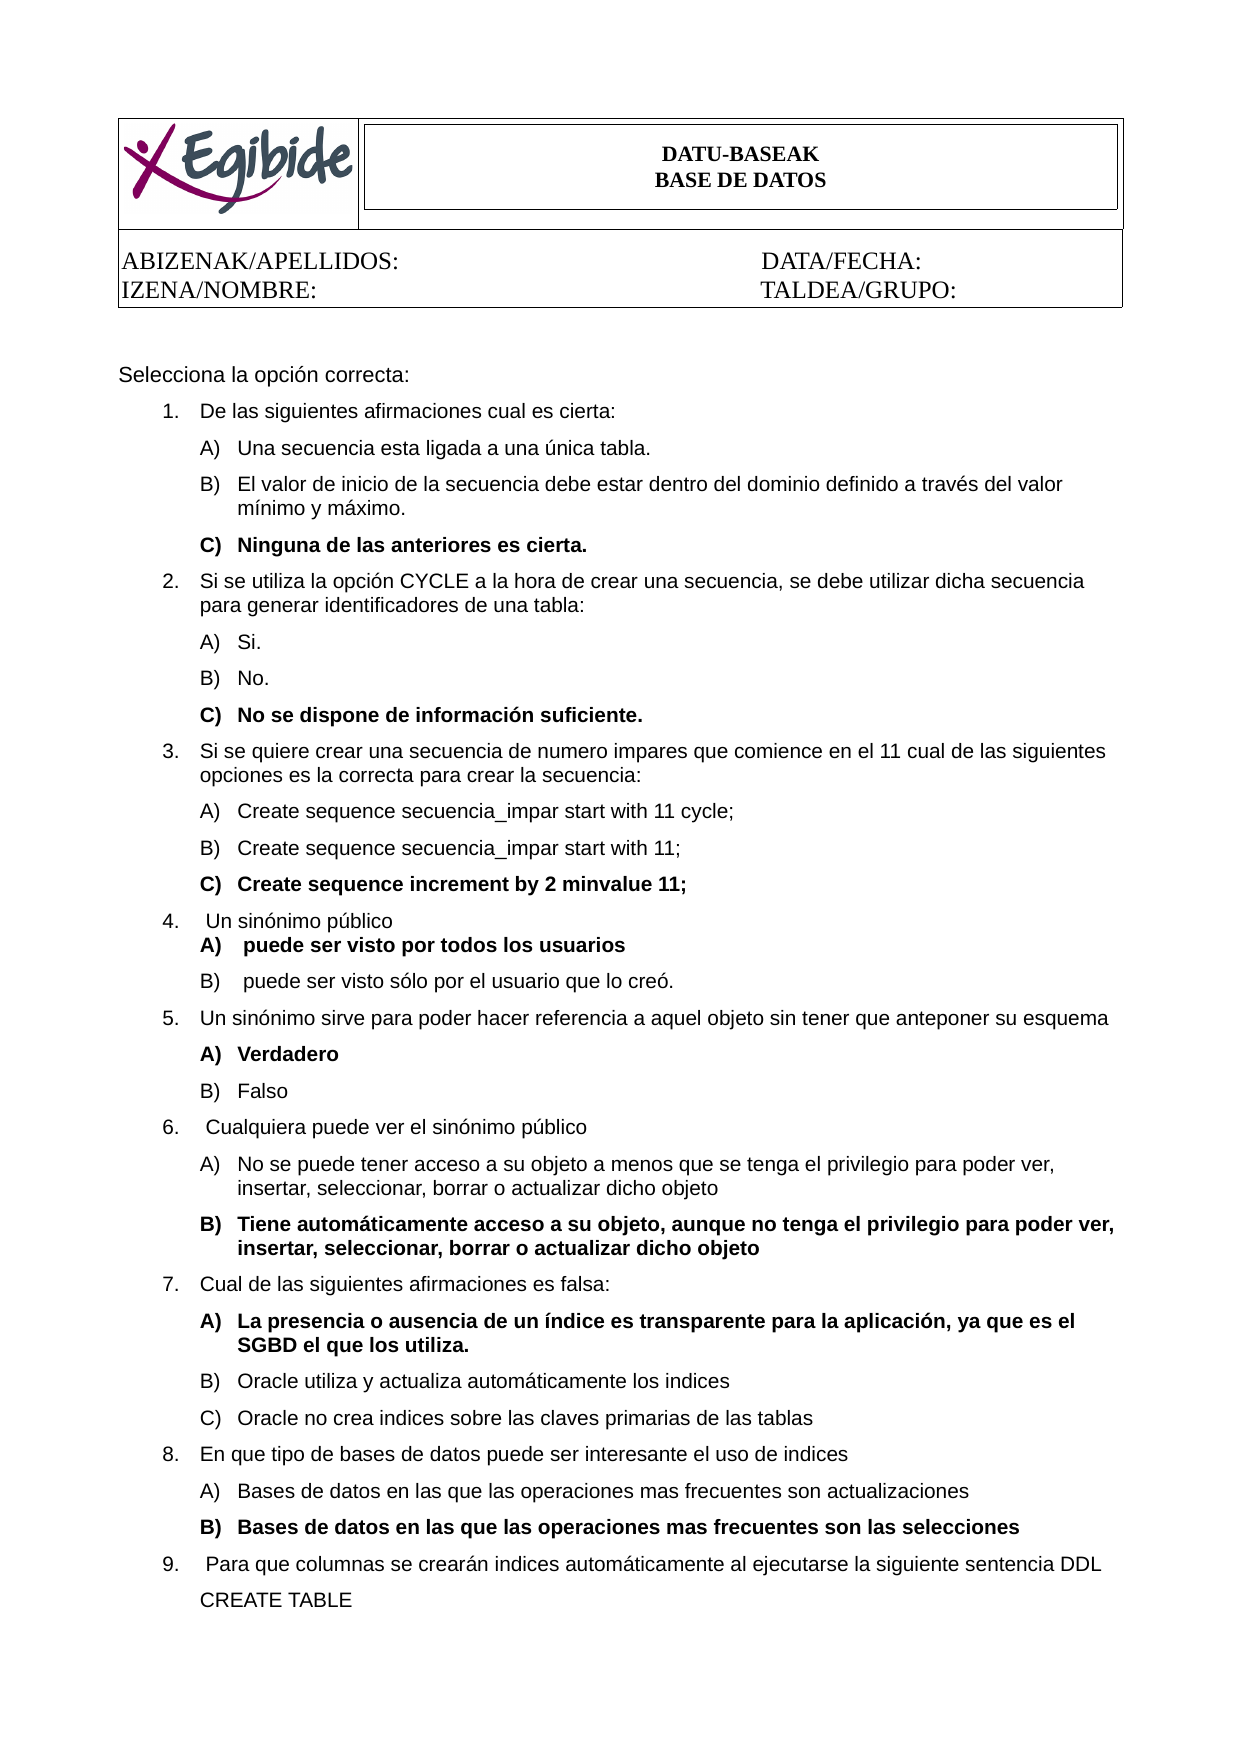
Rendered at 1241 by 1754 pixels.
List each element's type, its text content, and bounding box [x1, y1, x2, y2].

list No. [199, 666, 1122, 690]
list puede ser visto por todos los usuarios [199, 933, 1122, 957]
list La presencia o ausencia de un índice es transparente para la aplicación, ya que es el SGBD el que los utiliza. [199, 1309, 1122, 1357]
list Ninguna de las anteriores es cierta. [199, 533, 1122, 557]
list Cualquiera puede ver el sinónimo público [162, 1115, 1122, 1139]
list Un sinónimo público [162, 909, 1122, 933]
text Selecciona la opción correcta: [118, 362, 1122, 387]
list De las siguientes afirmaciones cual es cierta: [162, 399, 1122, 423]
list Si se quiere crear una secuencia de numero impares que comience en el 11 cual de las siguientes opciones es la correcta para crear la secuencia: [162, 739, 1122, 787]
list No se dispone de información suficiente. [199, 702, 1122, 726]
list Si se utiliza la opción CYCLE a la hora de crear una secuencia, se debe utilizar dicha secuencia para generar identificadores de una tabla: [162, 569, 1122, 617]
list Bases de datos en las que las operaciones mas frecuentes son las selecciones [199, 1515, 1122, 1539]
list El valor de inicio de la secuencia debe estar dentro del dominio definido a través del valor mínimo y máximo. [199, 472, 1122, 520]
list Falso [199, 1078, 1122, 1102]
list Oracle utiliza y actualiza automáticamente los indices [199, 1369, 1122, 1393]
list Un sinónimo sirve para poder hacer referencia a aquel objeto sin tener que anteponer su esquema [162, 1006, 1122, 1029]
list Oracle no crea indices sobre las claves primarias de las tablas [199, 1406, 1122, 1429]
list Bases de datos en las que las operaciones mas frecuentes son actualizaciones [199, 1478, 1122, 1502]
list puede ser visto sólo por el usuario que lo creó. [199, 969, 1122, 993]
list Create sequence secuencia_impar start with 11 cycle; [199, 799, 1122, 823]
list CREATE TABLE [162, 1588, 1122, 1612]
picture [123, 123, 353, 214]
list Create sequence secuencia_impar start with 11; [199, 836, 1122, 860]
list Verdadero [199, 1042, 1122, 1066]
list Create sequence increment by 2 minvalue 11; [199, 872, 1122, 896]
list Tiene automáticamente acceso a su objeto, aunque no tenga el privilegio para poder ver, insertar, seleccionar, borrar o actualizar dicho objeto [199, 1212, 1122, 1260]
list No se puede tener acceso a su objeto a menos que se tenga el privilegio para poder ver, insertar, seleccionar, borrar o actualizar dicho objeto [199, 1151, 1122, 1199]
list Cual de las siguientes afirmaciones es falsa: [162, 1272, 1122, 1296]
list Para que columnas se crearán indices automáticamente al ejecutarse la siguiente sentencia DDL [162, 1551, 1122, 1575]
list Si. [199, 629, 1122, 653]
list En que tipo de bases de datos puede ser interesante el uso de indices [162, 1442, 1122, 1466]
list Una secuencia esta ligada a una única tabla. [199, 436, 1122, 460]
